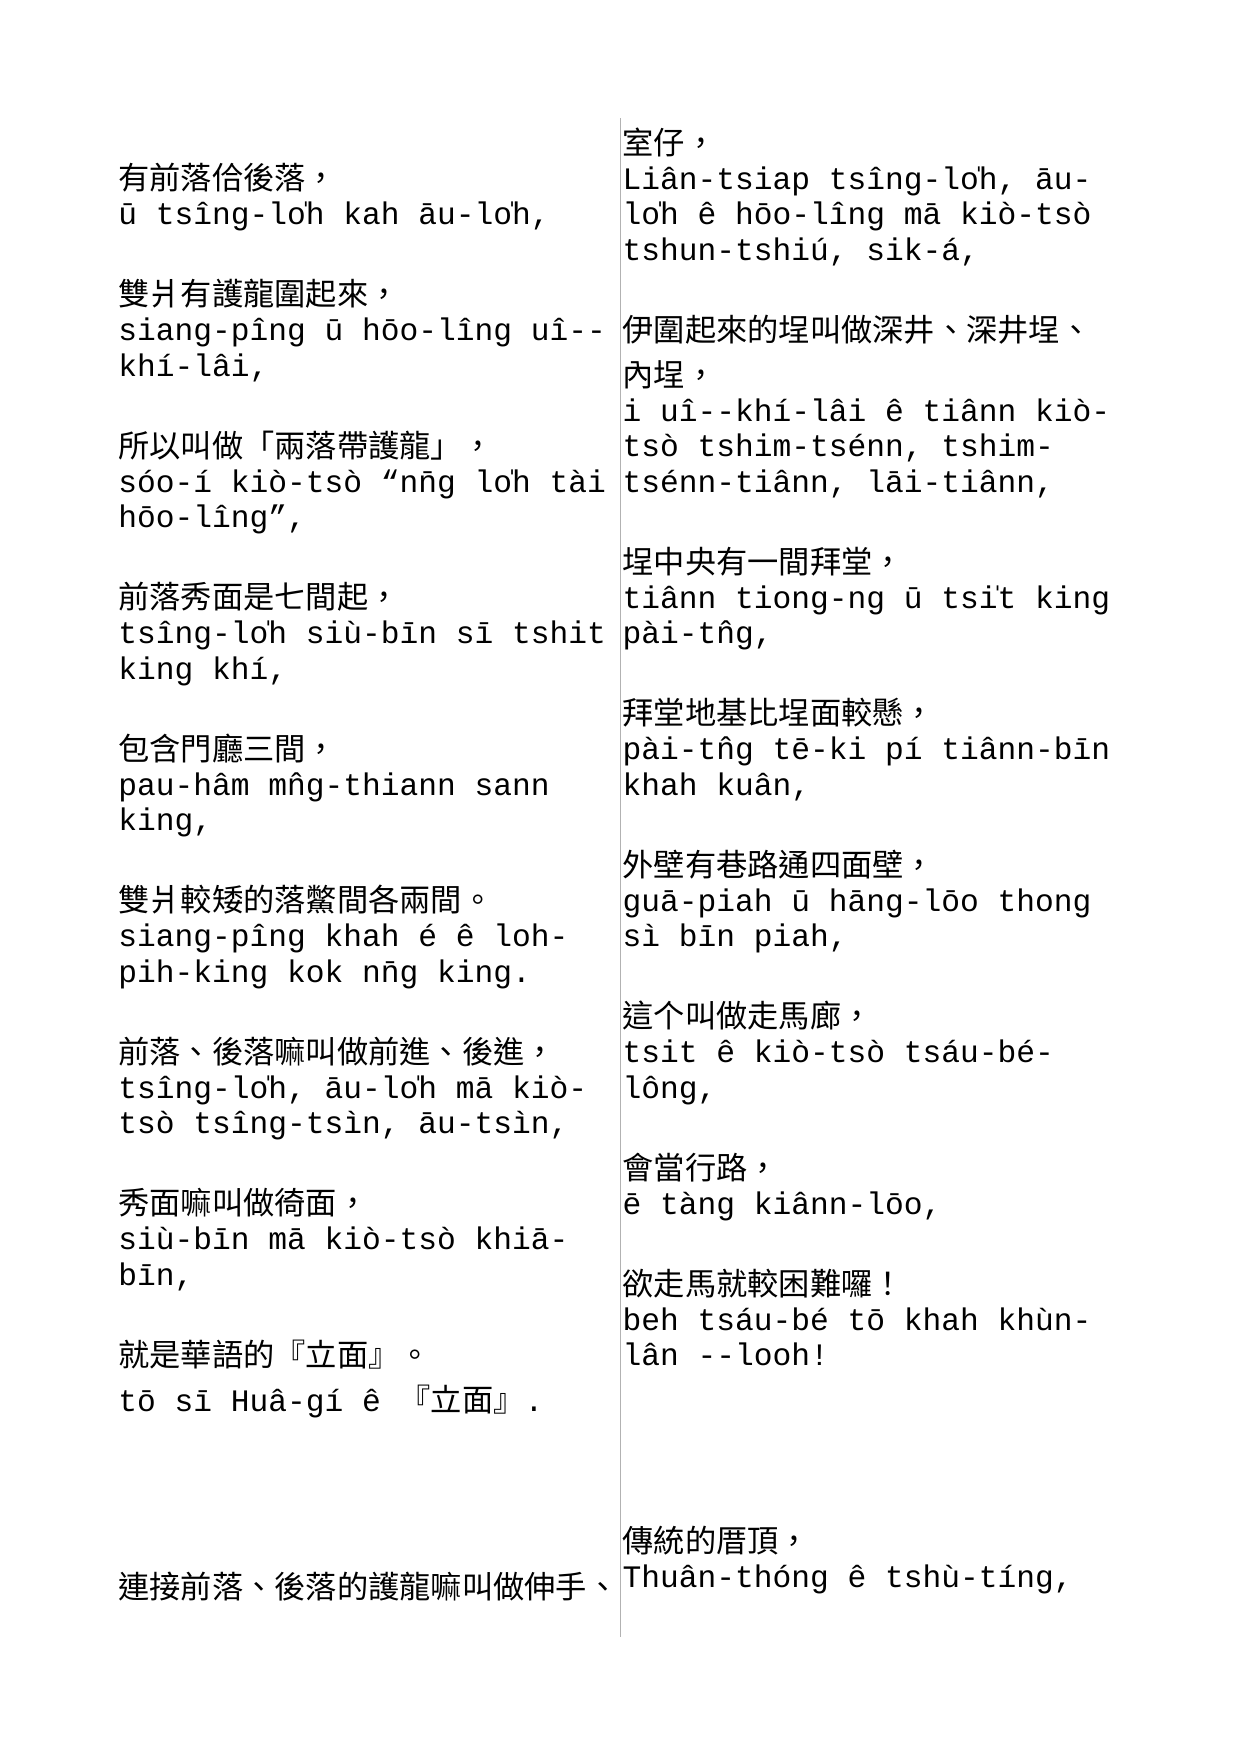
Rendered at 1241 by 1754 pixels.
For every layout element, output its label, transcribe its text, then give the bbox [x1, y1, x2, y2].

text 有前落佮後落， [118, 153, 618, 199]
text 外壁有巷路通四面壁， [622, 840, 1122, 885]
text 這个叫做走馬廊， [622, 991, 1122, 1037]
text Thuân-thóng ê tshù-tíng, [622, 1562, 1122, 1597]
text guā-piah ū hāng-lōo thong sì bīn piah, [622, 885, 1122, 956]
text 就是華語的『立面』。 [118, 1330, 618, 1375]
text pau-hâm mn̂g-thiann sann king, [118, 769, 618, 840]
text 包含門廳三間， [118, 724, 618, 769]
text tsîng-lo̍h, āu-lo̍h mā kiò-tsò tsîng-tsìn, āu-tsìn, [118, 1072, 618, 1143]
text tsit ê kiò-tsò tsáu-bé-lông, [622, 1037, 1122, 1107]
text 連接前落、後落的護龍嘛叫做伸手、 [118, 1562, 618, 1607]
text 前落、後落嘛叫做前進、後進， [118, 1027, 618, 1072]
text tō sī Huâ-gí ê 『立面』. [118, 1375, 618, 1421]
text 雙爿有護龍圍起來， [118, 269, 618, 315]
text pài-tn̂g tē-ki pí tiânn-bīn khah kuân, [622, 734, 1122, 804]
text siù-bīn mā kiò-tsò khiā-bīn, [118, 1223, 618, 1294]
text 傳統的厝頂， [622, 1517, 1122, 1562]
text tsîng-lo̍h siù-bīn sī tshit king khí, [118, 618, 618, 688]
text tiânn tiong-ng ū tsi̍t king pài-tn̂g, [622, 582, 1122, 653]
text siang-pîng ū hōo-lîng uî--khí-lâi, [118, 315, 618, 386]
text beh tsáu-bé tō khah khùn-lân --looh! [622, 1304, 1122, 1375]
text 伊圍起來的埕叫做深井、深井埕、內埕， [622, 305, 1122, 395]
text 所以叫做「兩落帶護龍」， [118, 421, 618, 466]
text 拜堂地基比埕面較懸， [622, 688, 1122, 734]
text siang-pîng khah é ê loh-pih-king kok nn̄g king. [118, 921, 618, 991]
text ē tàng kiânn-lōo, [622, 1188, 1122, 1223]
text sóo-í kiò-tsò “nn̄g lo̍h tài hōo-lîng”, [118, 466, 618, 537]
text 前落秀面是七間起， [118, 572, 618, 618]
text Liân-tsiap tsîng-lo̍h, āu-lo̍h ê hōo-lîng mā kiò-tsò tshun-tshiú, sik-á, [622, 163, 1122, 269]
text 欲走馬就較困難囉！ [622, 1259, 1122, 1304]
text ū tsîng-lo̍h kah āu-lo̍h, [118, 199, 618, 234]
text 秀面嘛叫做徛面， [118, 1178, 618, 1223]
text 埕中央有一間拜堂， [622, 537, 1122, 582]
text 會當行路， [622, 1143, 1122, 1188]
text 雙爿較矮的落鱉間各兩間。 [118, 875, 618, 921]
text i uî--khí-lâi ê tiânn kiò-tsò tshim-tsénn, tshim-tsénn-tiânn, lāi-tiânn, [622, 395, 1122, 502]
text 室仔， [622, 118, 1122, 163]
